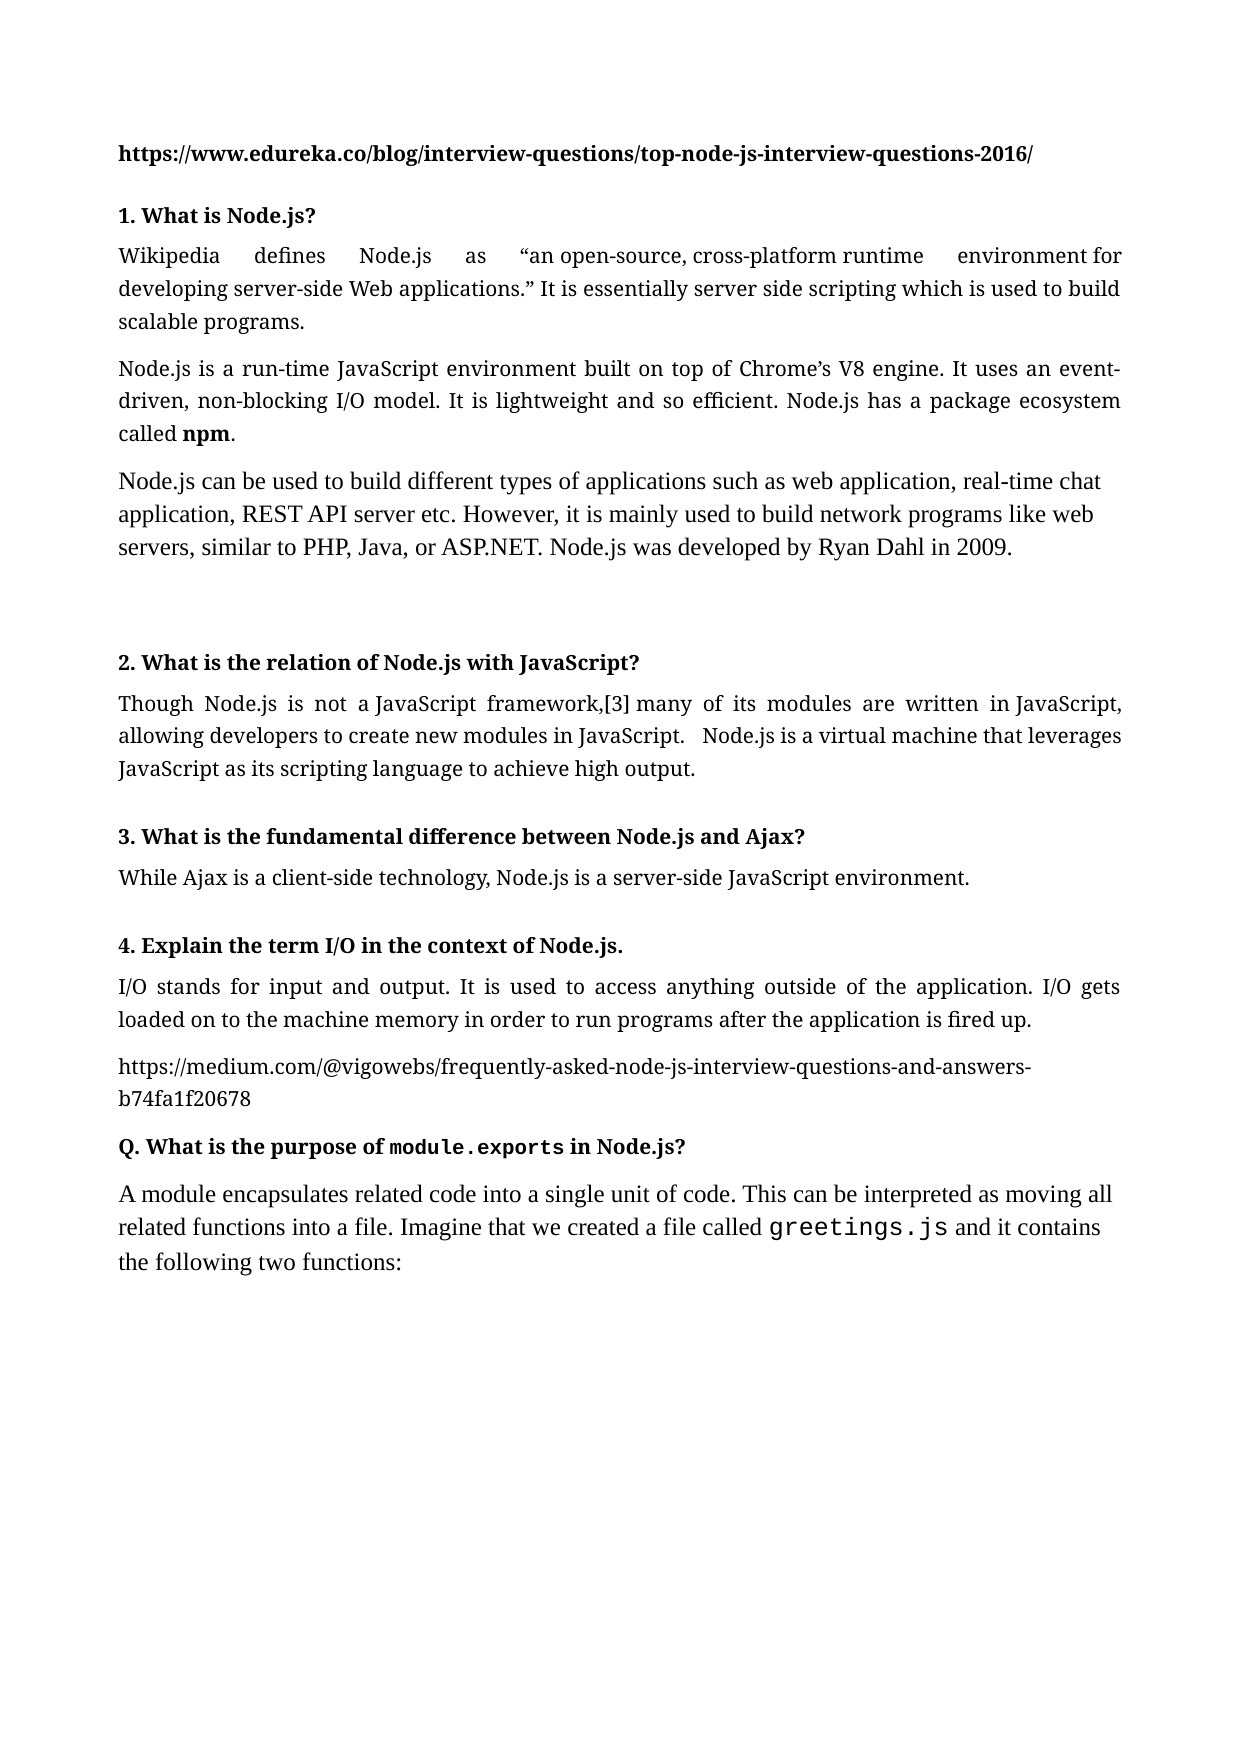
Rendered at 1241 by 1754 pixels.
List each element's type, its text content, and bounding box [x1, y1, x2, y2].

text Though Node.js is not a JavaScript framework,[3] many of its modules are written in JavaScript, allowing developers to create new modules in JavaScript. Node.js is a virtual machine that leverages JavaScript as its scripting language to achieve high output. [118, 689, 1122, 783]
subtitle 3. What is the fundamental difference between Node.js and Ajax? [118, 822, 1122, 851]
text Node.js is a run-time JavaScript environment built on top of Chrome’s V8 engine. It uses an event-driven, non-blocking I/O model. It is lightweight and so efficient. Node.js has a package ecosystem called npm. [118, 354, 1122, 448]
text I/O stands for input and output. It is used to access anything outside of the application. I/O gets loaded on to the machine memory in order to run programs after the application is fired up. [118, 972, 1122, 1033]
text Wikipedia defines Node.js as “an open-source, cross-platform runtime environment for developing server-side Web applications.” It is essentially server side scripting which is used to build scalable programs. [118, 242, 1122, 335]
text A module encapsulates related code into a single unit of code. This can be interpreted as moving all related functions into a file. Imagine that we created a file called greetings.js and it contains the following two functions: [118, 1179, 1122, 1276]
subtitle 2. What is the relation of Node.js with JavaScript? [118, 648, 1122, 677]
text Node.js can be used to build different types of applications such as web application, real-time chat application, REST API server etc. However, it is mainly used to build network programs like web servers, similar to PHP, Java, or ASP.NET. Node.js was developed by Ryan Dahl in 2009. [118, 466, 1122, 561]
subtitle https://www.edureka.co/blog/interview-questions/top-node-js-interview-questions-2016/ [118, 139, 1122, 167]
subtitle 4. Explain the term I/O in the context of Node.js. [118, 931, 1122, 960]
text Q. What is the purpose of module.exports in Node.js? [118, 1132, 1122, 1160]
text While Ajax is a client-side technology, Node.js is a server-side JavaScript environment. [118, 863, 1122, 892]
text https://medium.com/@vigowebs/frequently-asked-node-js-interview-questions-and-answers-b74fa1f20678 [118, 1052, 1122, 1113]
subtitle 1. What is Node.js? [118, 201, 1122, 229]
